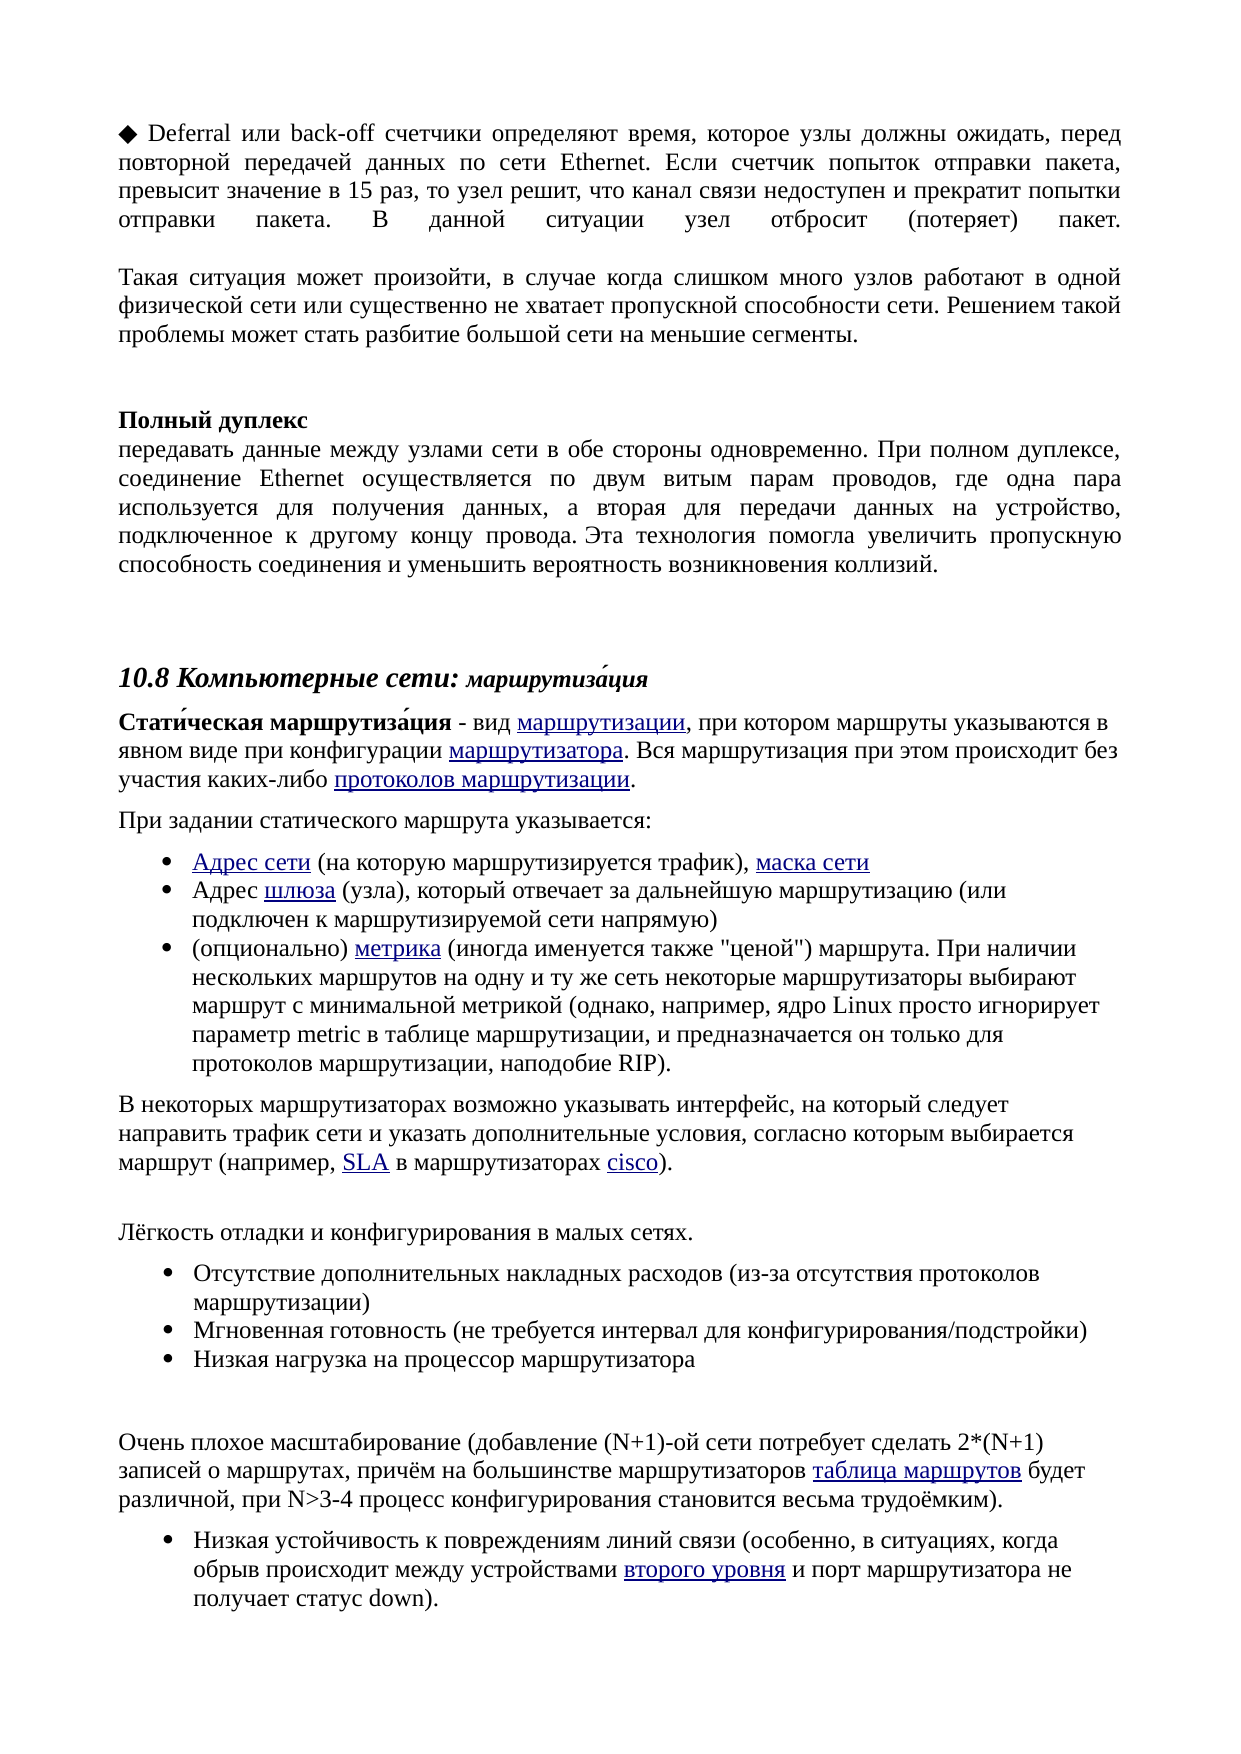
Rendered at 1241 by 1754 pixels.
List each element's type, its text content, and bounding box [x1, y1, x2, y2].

list Отсутствие дополнительных накладных расходов (из-за отсутствия протоколов маршрутизации) [164, 1258, 1122, 1315]
list (опционально) метрика (иногда именуется также "ценой") маршрута. При наличии нескольких маршрутов на одну и ту же сеть некоторые маршрутизаторы выбирают маршрут с минимальной метрикой (однако, например, ядро Linux просто игнорирует параметр metric в таблице маршрутизации, и предназначается он только для протоколов маршрутизации, наподобие RIP). [162, 933, 1122, 1077]
text Такая ситуация может произойти, в случае когда слишком много узлов работают в одной физической сети или существенно не хватает пропускной способности сети. Решением такой проблемы может стать разбитие большой сети на меньшие сегменты. [118, 262, 1122, 348]
text Очень плохое масштабирование (добавление (N+1)-ой сети потребует сделать 2*(N+1) записей о маршрутах, причём на большинстве маршрутизаторов таблица маршрутов будет различной, при N>3-4 процесс конфигурирования становится весьма трудоёмким). [118, 1427, 1122, 1513]
text В некоторых маршрутизаторах возможно указывать интерфейс, на который следует направить трафик сети и указать дополнительные условия, согласно которым выбирается маршрут (например, SLA в маршрутизаторах cisco). [118, 1089, 1122, 1175]
subtitle 10.8 Компьютерные сети: маршрутиза́ция [118, 661, 1122, 694]
list Мгновенная готовность (не требуется интервал для конфигурирования/подстройки) [164, 1315, 1122, 1344]
list Низкая устойчивость к повреждениям линий связи (особенно, в ситуациях, когда обрыв происходит между устройствами второго уровня и порт маршрутизатора не получает статус down). [164, 1525, 1122, 1612]
text передавать данные между узлами сети в обе стороны одновременно. При полном дуплексе, соединение Ethernet осуществляется по двум витым парам проводов, где одна пара используется для получения данных, а вторая для передачи данных на устройство, подключенное к другому концу провода. Эта технология помогла увеличить пропускную способность соединения и уменьшить вероятность возникновения коллизий. [118, 434, 1122, 578]
text При задании статического маршрута указывается: [118, 805, 1122, 834]
text ◆ Deferral или back-off счетчики определяют время, которое узлы должны ожидать, перед повторной передачей данных по сети Ethernet. Если счетчик попыток отправки пакета, превысит значение в 15 раз, то узел решит, что канал связи недоступен и прекратит попытки отправки пакета. В данной ситуации узел отбросит (потеряет) пакет. [118, 118, 1122, 262]
list Низкая нагрузка на процессор маршрутизатора [164, 1344, 1122, 1373]
list Адрес сети (на которую маршрутизируется трафик), маска сети [162, 847, 1122, 875]
text Стати́ческая маршрутиза́ция - вид маршрутизации, при котором маршруты указываются в явном виде при конфигурации маршрутизатора. Вся маршрутизация при этом происходит без участия каких-либо протоколов маршрутизации. [118, 707, 1122, 793]
text Полный дуплекс [118, 406, 1122, 434]
text Лёгкость отладки и конфигурирования в малых сетях. [118, 1217, 1122, 1245]
list Адрес шлюза (узла), который отвечает за дальнейшую маршрутизацию (или подключен к маршрутизируемой сети напрямую) [162, 875, 1122, 933]
